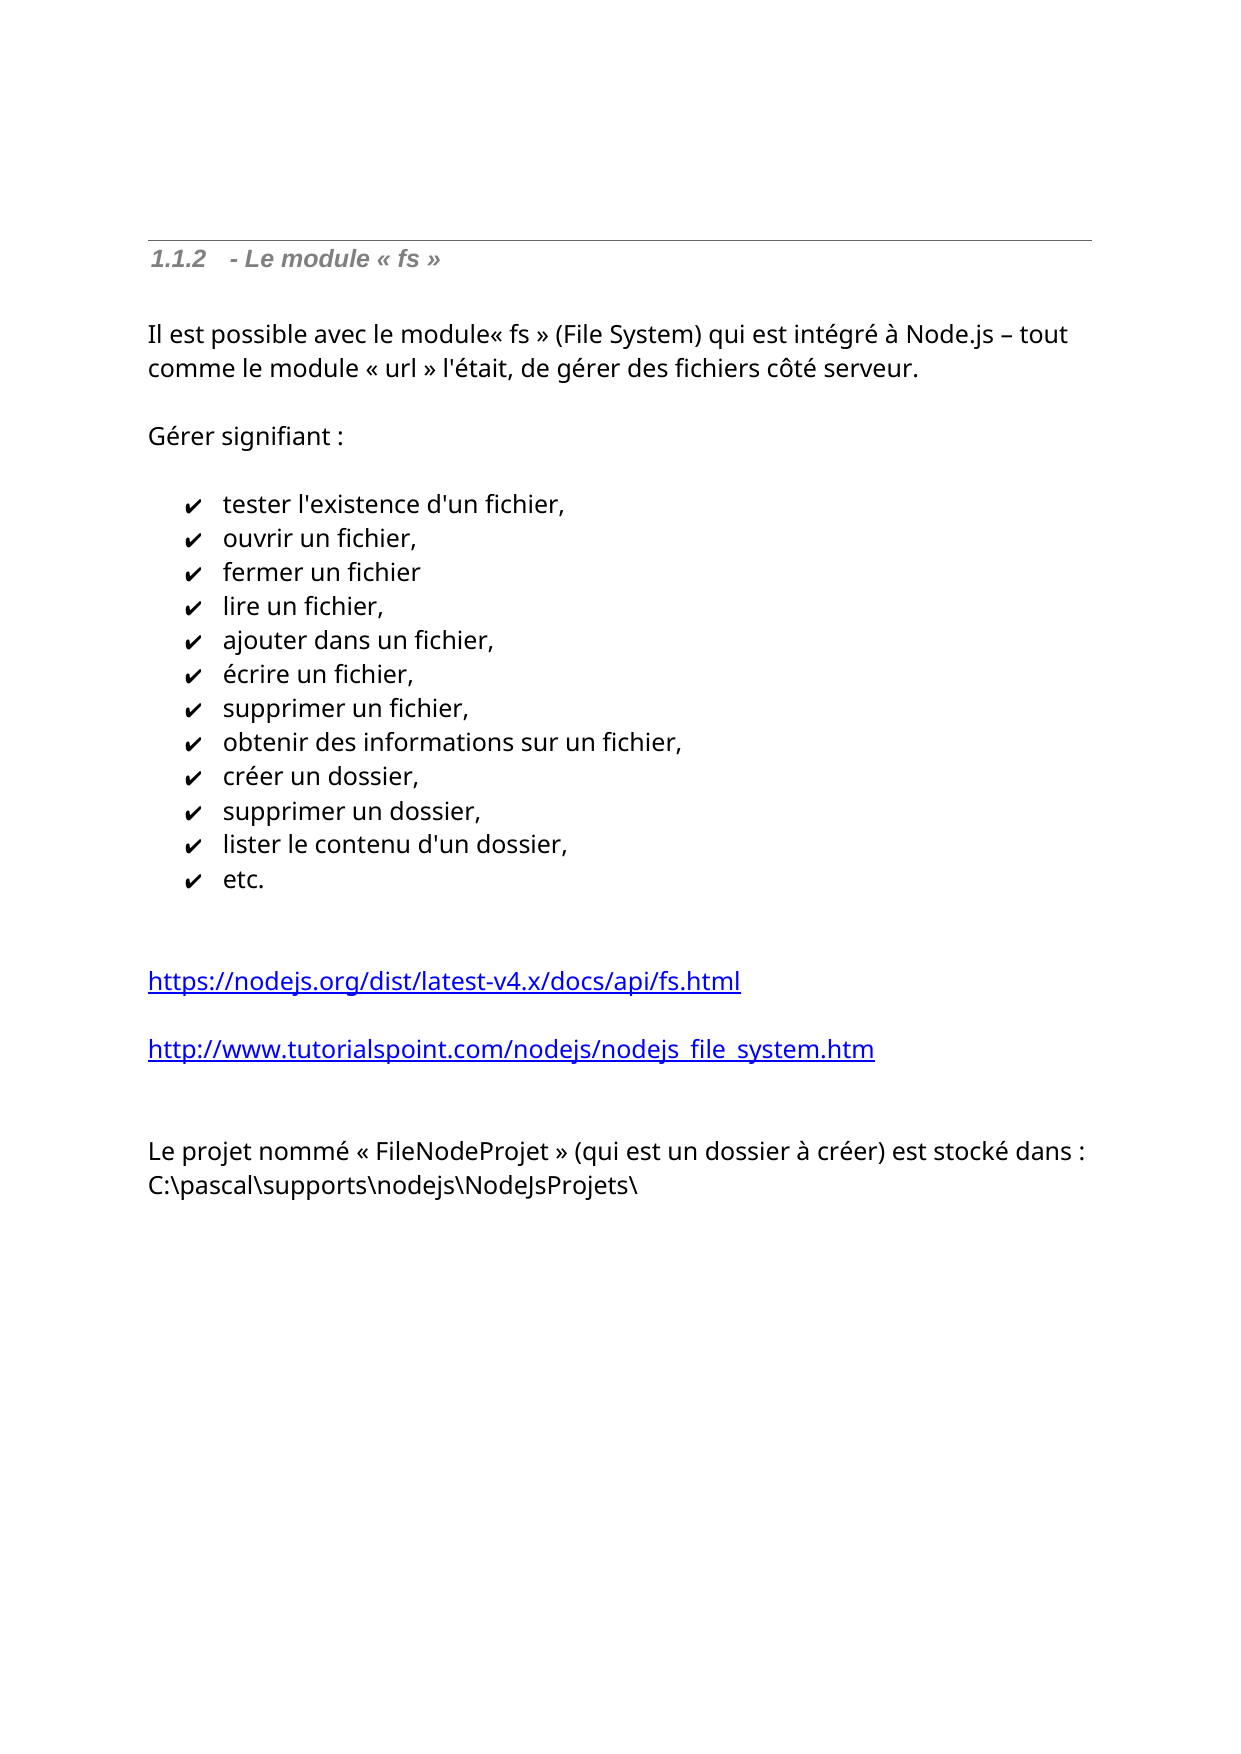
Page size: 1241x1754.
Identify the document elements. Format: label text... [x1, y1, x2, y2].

list lire un fichier, [185, 589, 1092, 623]
list créer un dossier, [185, 759, 1092, 793]
text Le projet nommé « FileNodeProjet » (qui est un dossier à créer) est stocké dans : [148, 1134, 1092, 1168]
list fermer un fichier [185, 555, 1092, 589]
subtitle - Le module « fs » [148, 241, 1092, 276]
list lister le contenu d'un dossier, [185, 827, 1092, 861]
list tester l'existence d'un fichier, [185, 487, 1092, 521]
list etc. [185, 861, 1092, 895]
list supprimer un dossier, [185, 793, 1092, 827]
list ouvrir un fichier, [185, 521, 1092, 555]
text https://nodejs.org/dist/latest-v4.x/docs/api/fs.html [148, 963, 1092, 997]
text Gérer signifiant : [148, 418, 1092, 452]
list supprimer un fichier, [185, 691, 1092, 725]
list ajouter dans un fichier, [185, 623, 1092, 657]
list écrire un fichier, [185, 657, 1092, 691]
text http://www.tutorialspoint.com/nodejs/nodejs_file_system.htm [148, 1032, 1092, 1066]
text Il est possible avec le module« fs » (File System) qui est intégré à Node.js – tout comme le module « url » l'était, de gérer des fichiers côté serveur. [148, 316, 1092, 384]
list obtenir des informations sur un fichier, [185, 725, 1092, 759]
text C:\pascal\supports\nodejs\NodeJsProjets\ [148, 1168, 1092, 1202]
